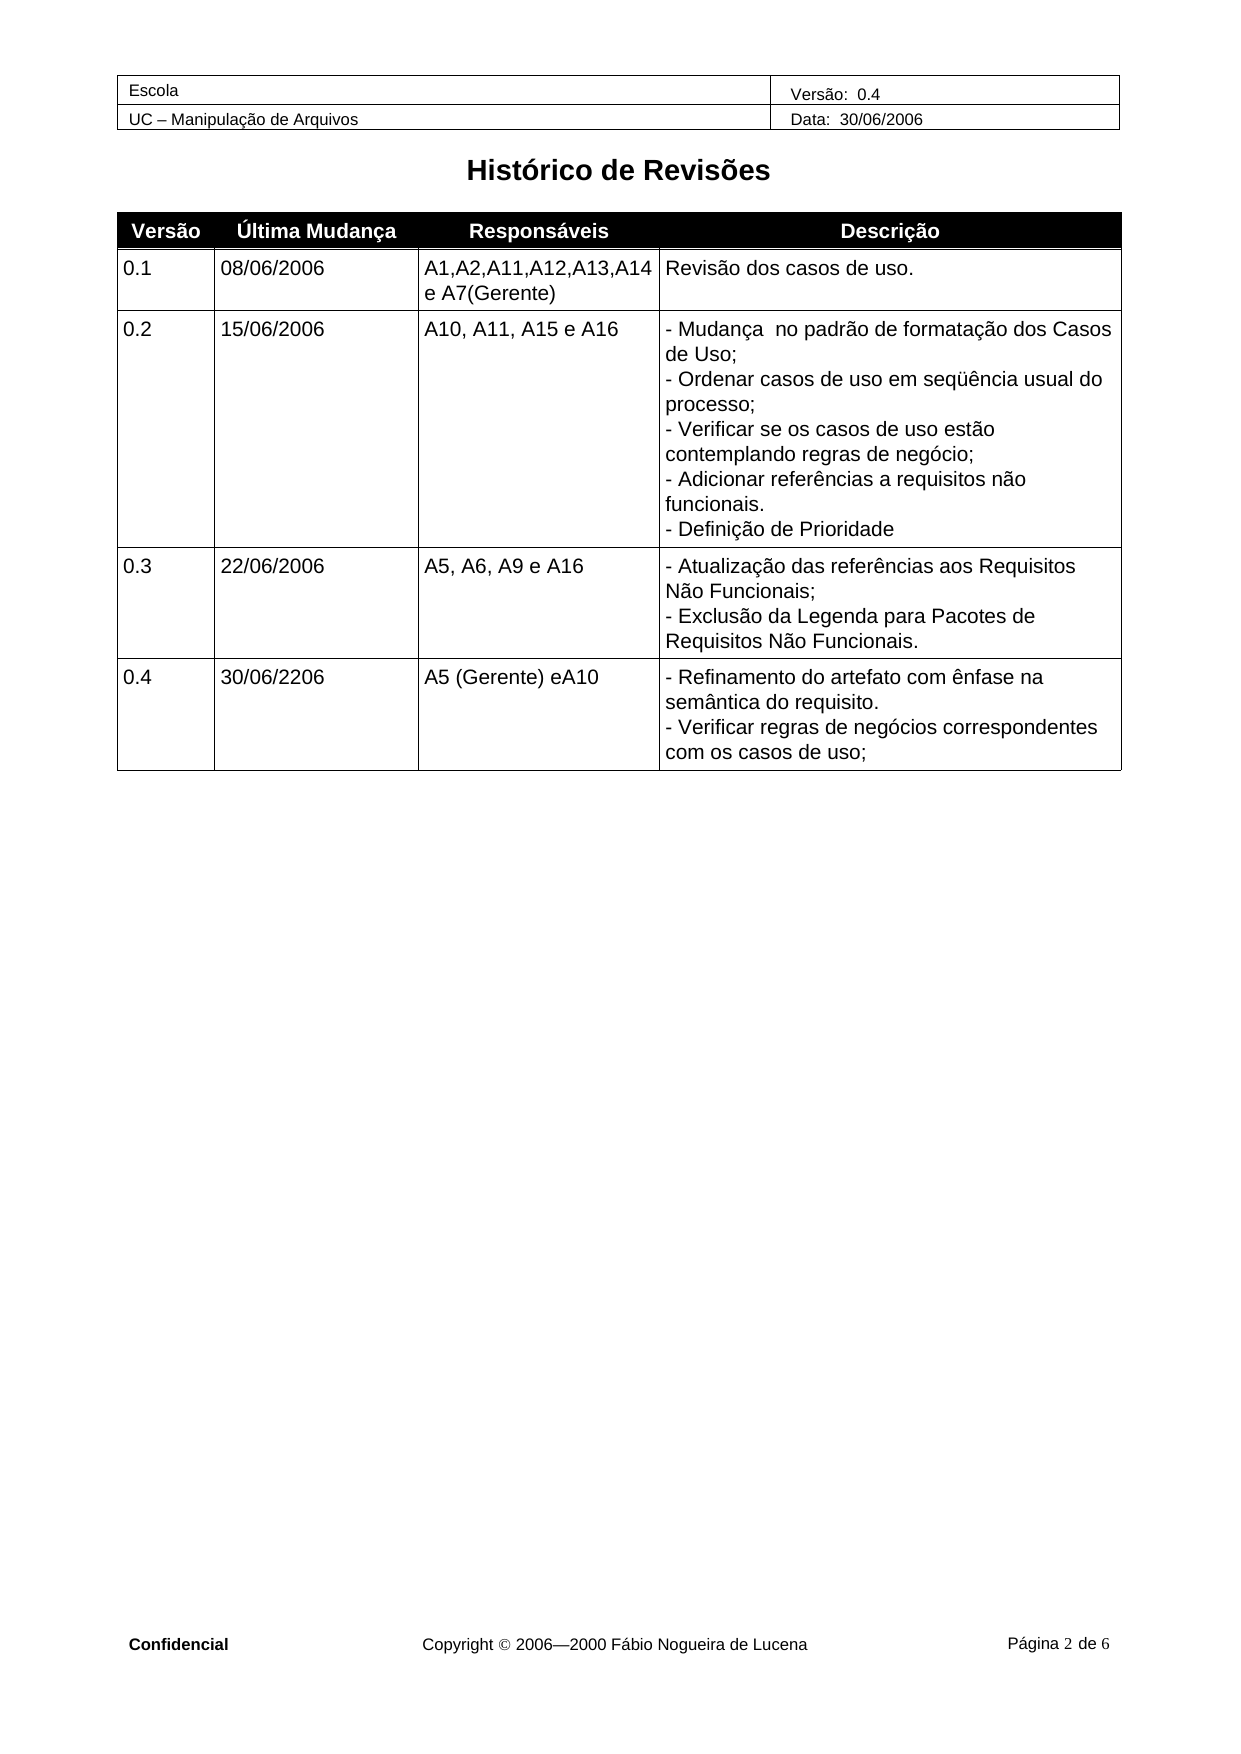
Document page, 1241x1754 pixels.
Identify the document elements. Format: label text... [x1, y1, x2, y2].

table_cell Revisão dos casos de uso. [660, 250, 1121, 310]
table_cell A5, A6, A9 e A16 [419, 548, 659, 658]
table_cell A1,A2,A11,A12,A13,A14 e A7(Gerente) [419, 250, 659, 310]
table_cell - Atualização das referências aos Requisitos Não Funcionais; - Exclusão da Legenda para Pacotes de Requisitos Não Funcionais. [660, 548, 1121, 658]
table_cell 30/06/2206 [215, 659, 418, 770]
table_cell A10, A11, A15 e A16 [419, 311, 659, 547]
table_cell 0.3 [118, 548, 214, 658]
table_cell 22/06/2006 [215, 548, 418, 658]
table_cell - Mudança no padrão de formatação dos Casos de Uso; - Ordenar casos de uso em seqüência usual do processo; - Verificar se os casos de uso estão contemplando regras de negócio; - Adicionar referências a requisitos não funcionais. - Definição de Prioridade [660, 311, 1121, 547]
table_header Descrição [660, 213, 1121, 248]
table_cell A5 (Gerente) eA10 [419, 659, 659, 770]
table_cell 08/06/2006 [215, 250, 418, 310]
table_header Versão [118, 213, 214, 248]
table_cell 0.4 [118, 659, 214, 770]
table_cell 0.1 [118, 250, 214, 310]
table_cell 0.2 [118, 311, 214, 547]
table_cell - Refinamento do artefato com ênfase na semântica do requisito. - Verificar regras de negócios correspondentes com os casos de uso; [660, 659, 1121, 770]
table_header Última Mudança [215, 213, 418, 248]
table_cell 15/06/2006 [215, 311, 418, 547]
text Histórico de Revisões [117, 154, 1120, 187]
table_header Responsáveis [419, 213, 659, 248]
